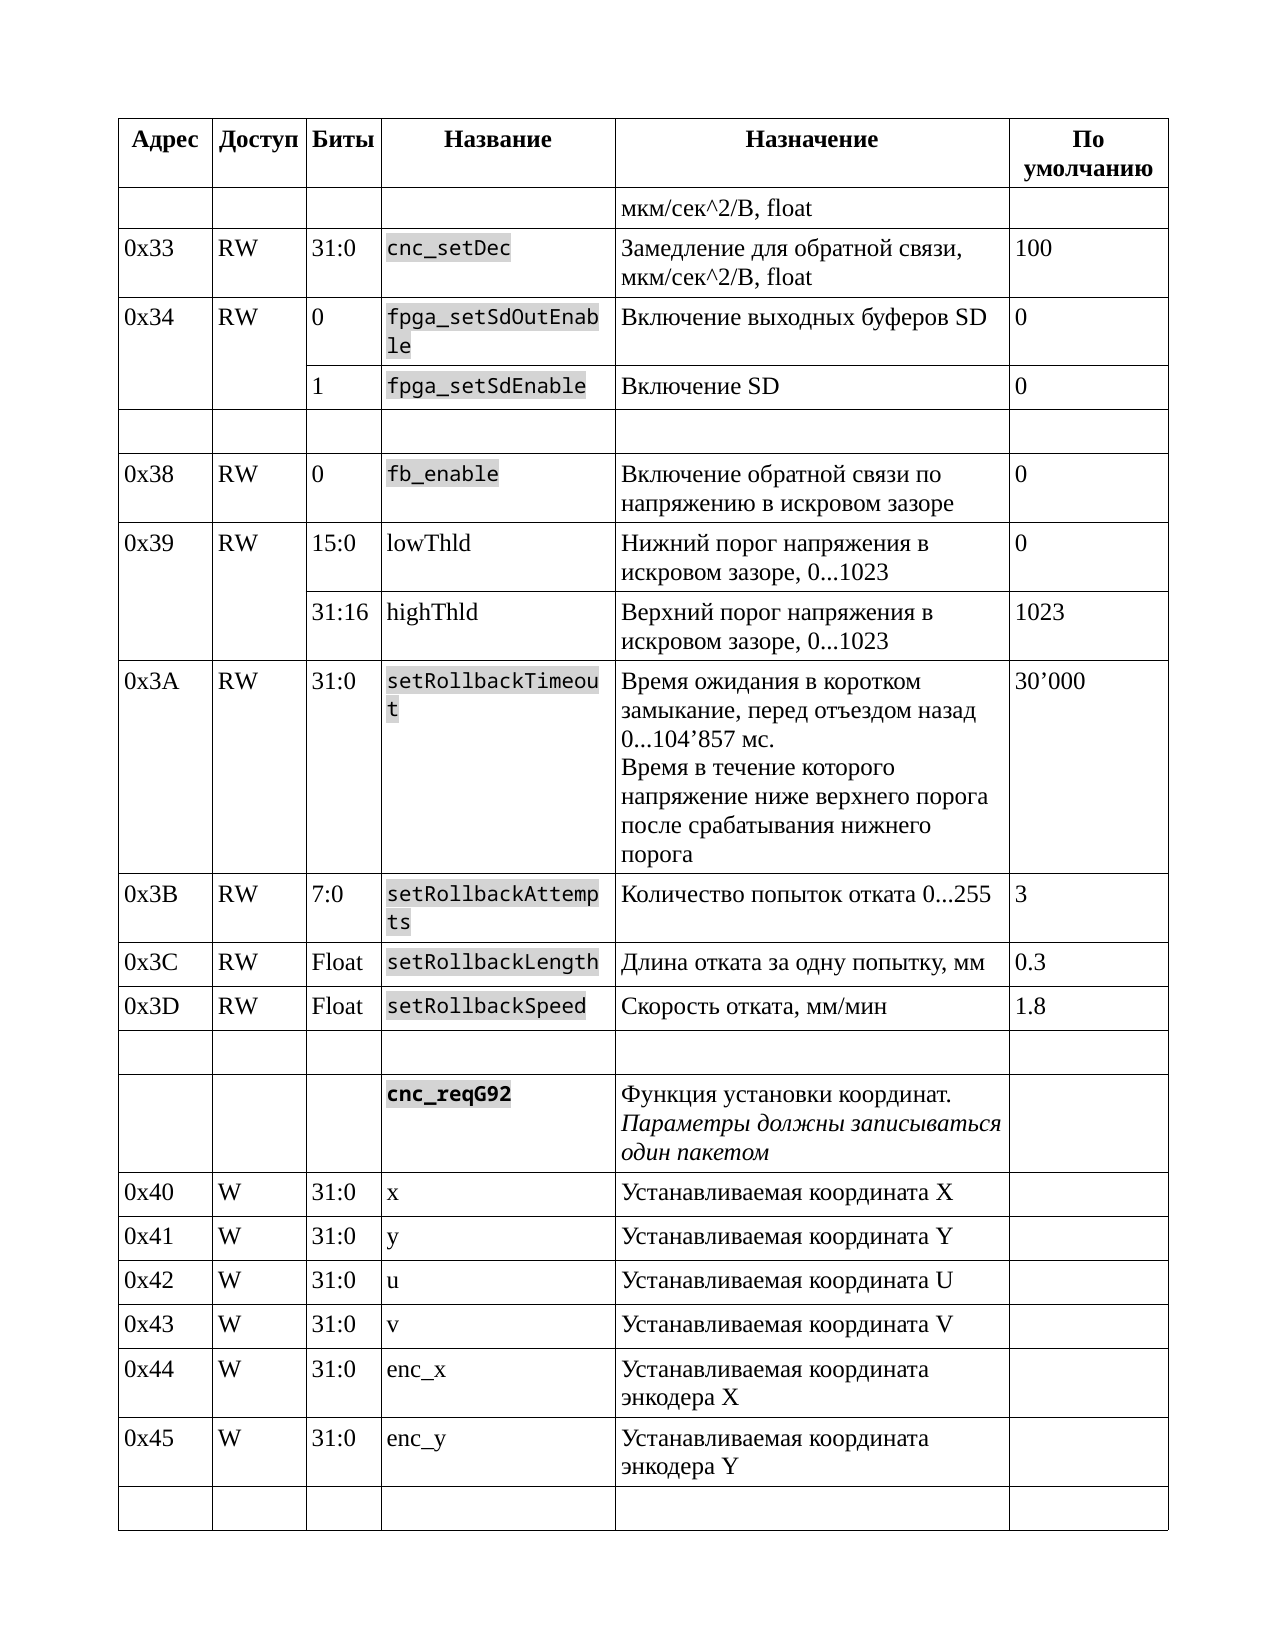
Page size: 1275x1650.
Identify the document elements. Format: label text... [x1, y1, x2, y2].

table_cell 0x3C [119, 943, 212, 986]
table_cell 0 [1010, 298, 1168, 365]
table_cell 0x39 [119, 523, 212, 660]
table_cell Float [307, 987, 381, 1030]
table_cell [213, 1075, 306, 1172]
table_cell y [382, 1217, 615, 1260]
table_cell [213, 188, 306, 227]
table_cell RW [213, 298, 306, 409]
table_cell [616, 410, 1009, 453]
table_cell v [382, 1305, 615, 1348]
table_cell [1010, 188, 1168, 227]
table_cell 0 [1010, 454, 1168, 522]
table_cell 31:0 [307, 1418, 381, 1486]
table_cell [382, 1031, 615, 1074]
table_cell Верхний порог напряжения в искровом зазоре, 0...1023 [616, 592, 1009, 660]
table_cell мкм/сек^2/В, float [616, 188, 1009, 227]
table_cell [119, 1075, 212, 1172]
table_cell RW [213, 987, 306, 1030]
table_cell enc_x [382, 1349, 615, 1417]
table_cell W [213, 1217, 306, 1260]
table_cell [1010, 1173, 1168, 1216]
table_cell setRollbackSpeed [382, 987, 615, 1030]
table_cell [1010, 1349, 1168, 1417]
table_cell 0x43 [119, 1305, 212, 1348]
table_cell [616, 1031, 1009, 1074]
table_cell [1010, 1261, 1168, 1304]
table_cell 30’000 [1010, 661, 1168, 873]
table_cell RW [213, 523, 306, 660]
table_cell 100 [1010, 229, 1168, 297]
table_cell 1 [307, 366, 381, 409]
table_cell Устанавливаемая координата U [616, 1261, 1009, 1304]
table_cell [119, 188, 212, 227]
table_cell W [213, 1349, 306, 1417]
table_cell 31:0 [307, 1305, 381, 1348]
table_cell 31:0 [307, 1173, 381, 1216]
table_cell setRollbackLength [382, 943, 615, 986]
table_cell [382, 410, 615, 453]
table_cell 7:0 [307, 874, 381, 942]
table_cell Включение выходных буферов SD [616, 298, 1009, 365]
table_cell Устанавливаемая координата энкодера Y [616, 1418, 1009, 1486]
table_cell 1023 [1010, 592, 1168, 660]
table_cell Время ожидания в коротком замыкание, перед отъездом назад 0...104’857 мс. Время в течение которого напряжение ниже верхнего порога после срабатывания нижнего порога [616, 661, 1009, 873]
table_cell [1010, 1075, 1168, 1172]
table_cell Включение SD [616, 366, 1009, 409]
table_cell 0x3B [119, 874, 212, 942]
table_cell Float [307, 943, 381, 986]
table_cell Устанавливаемая координата энкодера X [616, 1349, 1009, 1417]
table_cell 15:0 [307, 523, 381, 591]
table_cell [119, 1031, 212, 1074]
table_header Доступ [213, 119, 306, 187]
table_cell 31:0 [307, 1349, 381, 1417]
table_header Адрес [119, 119, 212, 187]
table_header Биты [307, 119, 381, 187]
table_cell lowThld [382, 523, 615, 591]
table_cell 0.3 [1010, 943, 1168, 986]
table_cell Скорость отката, мм/мин [616, 987, 1009, 1030]
table_cell fpga_setSdEnable [382, 366, 615, 409]
table_cell RW [213, 229, 306, 297]
table_cell Устанавливаемая координата Y [616, 1217, 1009, 1260]
table_cell [382, 188, 615, 227]
table_cell 0x42 [119, 1261, 212, 1304]
table_cell 0x44 [119, 1349, 212, 1417]
table_header Назначение [616, 119, 1009, 187]
table_header По умолчанию [1010, 119, 1168, 187]
table_cell 0x45 [119, 1418, 212, 1486]
table_cell setRollbackTimeout [382, 661, 615, 873]
table_cell RW [213, 943, 306, 986]
table_cell 0x3A [119, 661, 212, 873]
table_cell [307, 410, 381, 453]
table_cell fb_enable [382, 454, 615, 522]
table_cell RW [213, 661, 306, 873]
table_cell [1010, 1031, 1168, 1074]
table_cell [119, 410, 212, 453]
table_cell [1010, 410, 1168, 453]
table_cell [307, 188, 381, 227]
table_cell u [382, 1261, 615, 1304]
table_cell 3 [1010, 874, 1168, 942]
table_cell [1010, 1487, 1168, 1530]
table_cell [213, 410, 306, 453]
table_cell enc_y [382, 1418, 615, 1486]
table_cell 0 [1010, 366, 1168, 409]
table_cell [1010, 1305, 1168, 1348]
table_cell RW [213, 874, 306, 942]
table_cell 0x34 [119, 298, 212, 409]
table_cell 0x41 [119, 1217, 212, 1260]
table_cell 0x38 [119, 454, 212, 522]
table_cell RW [213, 454, 306, 522]
table_cell 0x40 [119, 1173, 212, 1216]
table_cell 0 [307, 454, 381, 522]
table_cell W [213, 1418, 306, 1486]
table_cell W [213, 1305, 306, 1348]
table_cell 31:0 [307, 1217, 381, 1260]
table_cell [213, 1031, 306, 1074]
table_cell [307, 1487, 381, 1530]
table_cell [213, 1487, 306, 1530]
table_cell W [213, 1261, 306, 1304]
table_cell [307, 1031, 381, 1074]
table_cell [382, 1487, 615, 1530]
table_cell 31:0 [307, 229, 381, 297]
table_cell 31:16 [307, 592, 381, 660]
table_cell highThld [382, 592, 615, 660]
table_cell 31:0 [307, 661, 381, 873]
table_cell [1010, 1418, 1168, 1486]
table_cell 0x33 [119, 229, 212, 297]
table_cell cnc_setDec [382, 229, 615, 297]
table_cell 1.8 [1010, 987, 1168, 1030]
table_cell [307, 1075, 381, 1172]
table_header Название [382, 119, 615, 187]
table_cell 0x3D [119, 987, 212, 1030]
table_cell 31:0 [307, 1261, 381, 1304]
table_cell cnc_reqG92 [382, 1075, 615, 1172]
table_cell [616, 1487, 1009, 1530]
table_cell Количество попыток отката 0...255 [616, 874, 1009, 942]
table_cell x [382, 1173, 615, 1216]
table_cell Длина отката за одну попытку, мм [616, 943, 1009, 986]
table_cell Функция установки координат. Параметры должны записываться один пакетом [616, 1075, 1009, 1172]
table_cell 0 [1010, 523, 1168, 591]
table_cell [1010, 1217, 1168, 1260]
table_cell Устанавливаемая координата X [616, 1173, 1009, 1216]
table_cell Нижний порог напряжения в искровом зазоре, 0...1023 [616, 523, 1009, 591]
table_cell Замедление для обратной связи, мкм/сек^2/В, float [616, 229, 1009, 297]
table_cell [119, 1487, 212, 1530]
table_cell Включение обратной связи по напряжению в искровом зазоре [616, 454, 1009, 522]
table_cell fpga_setSdOutEnable [382, 298, 615, 365]
table_cell Устанавливаемая координата V [616, 1305, 1009, 1348]
table_cell setRollbackAttempts [382, 874, 615, 942]
table_cell W [213, 1173, 306, 1216]
table_cell 0 [307, 298, 381, 365]
